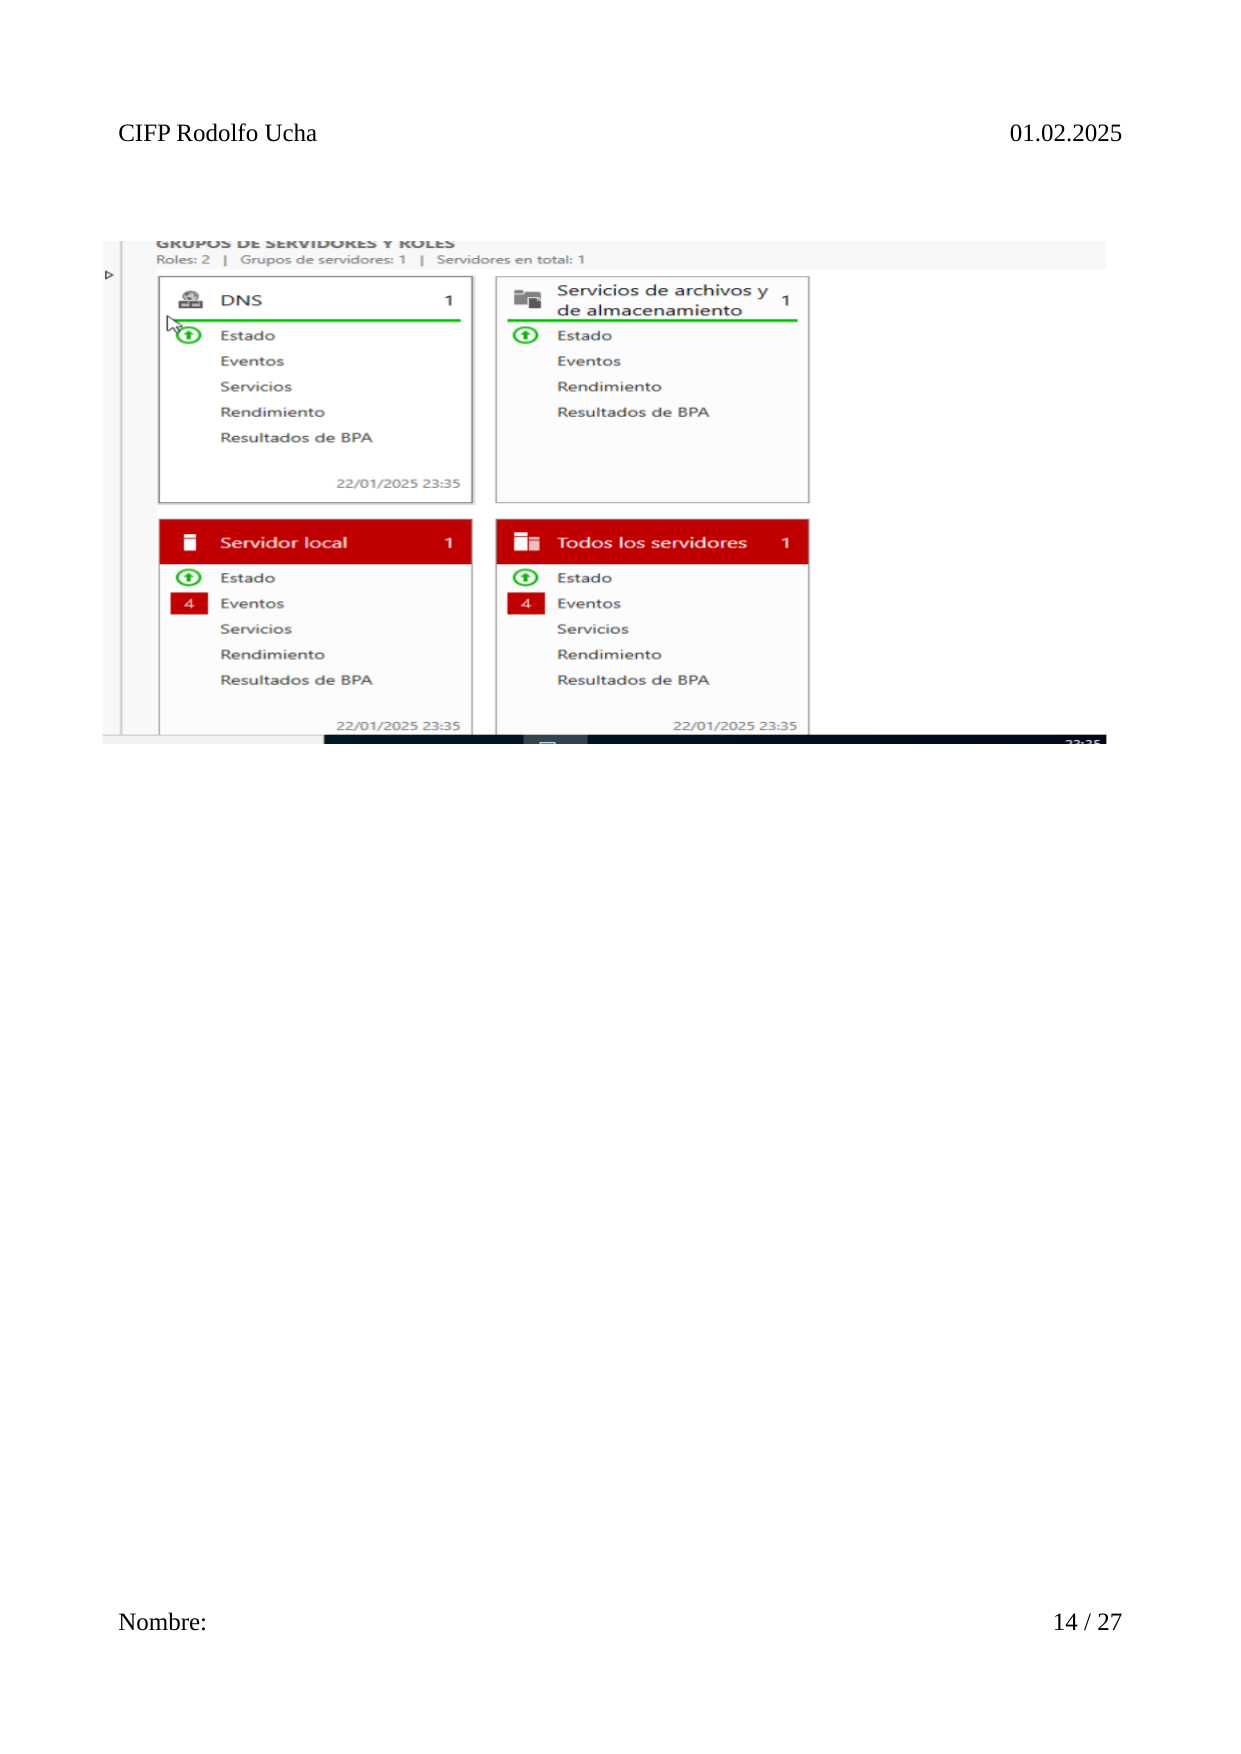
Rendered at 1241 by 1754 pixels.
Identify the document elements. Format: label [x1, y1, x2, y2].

picture [102, 241, 1107, 744]
